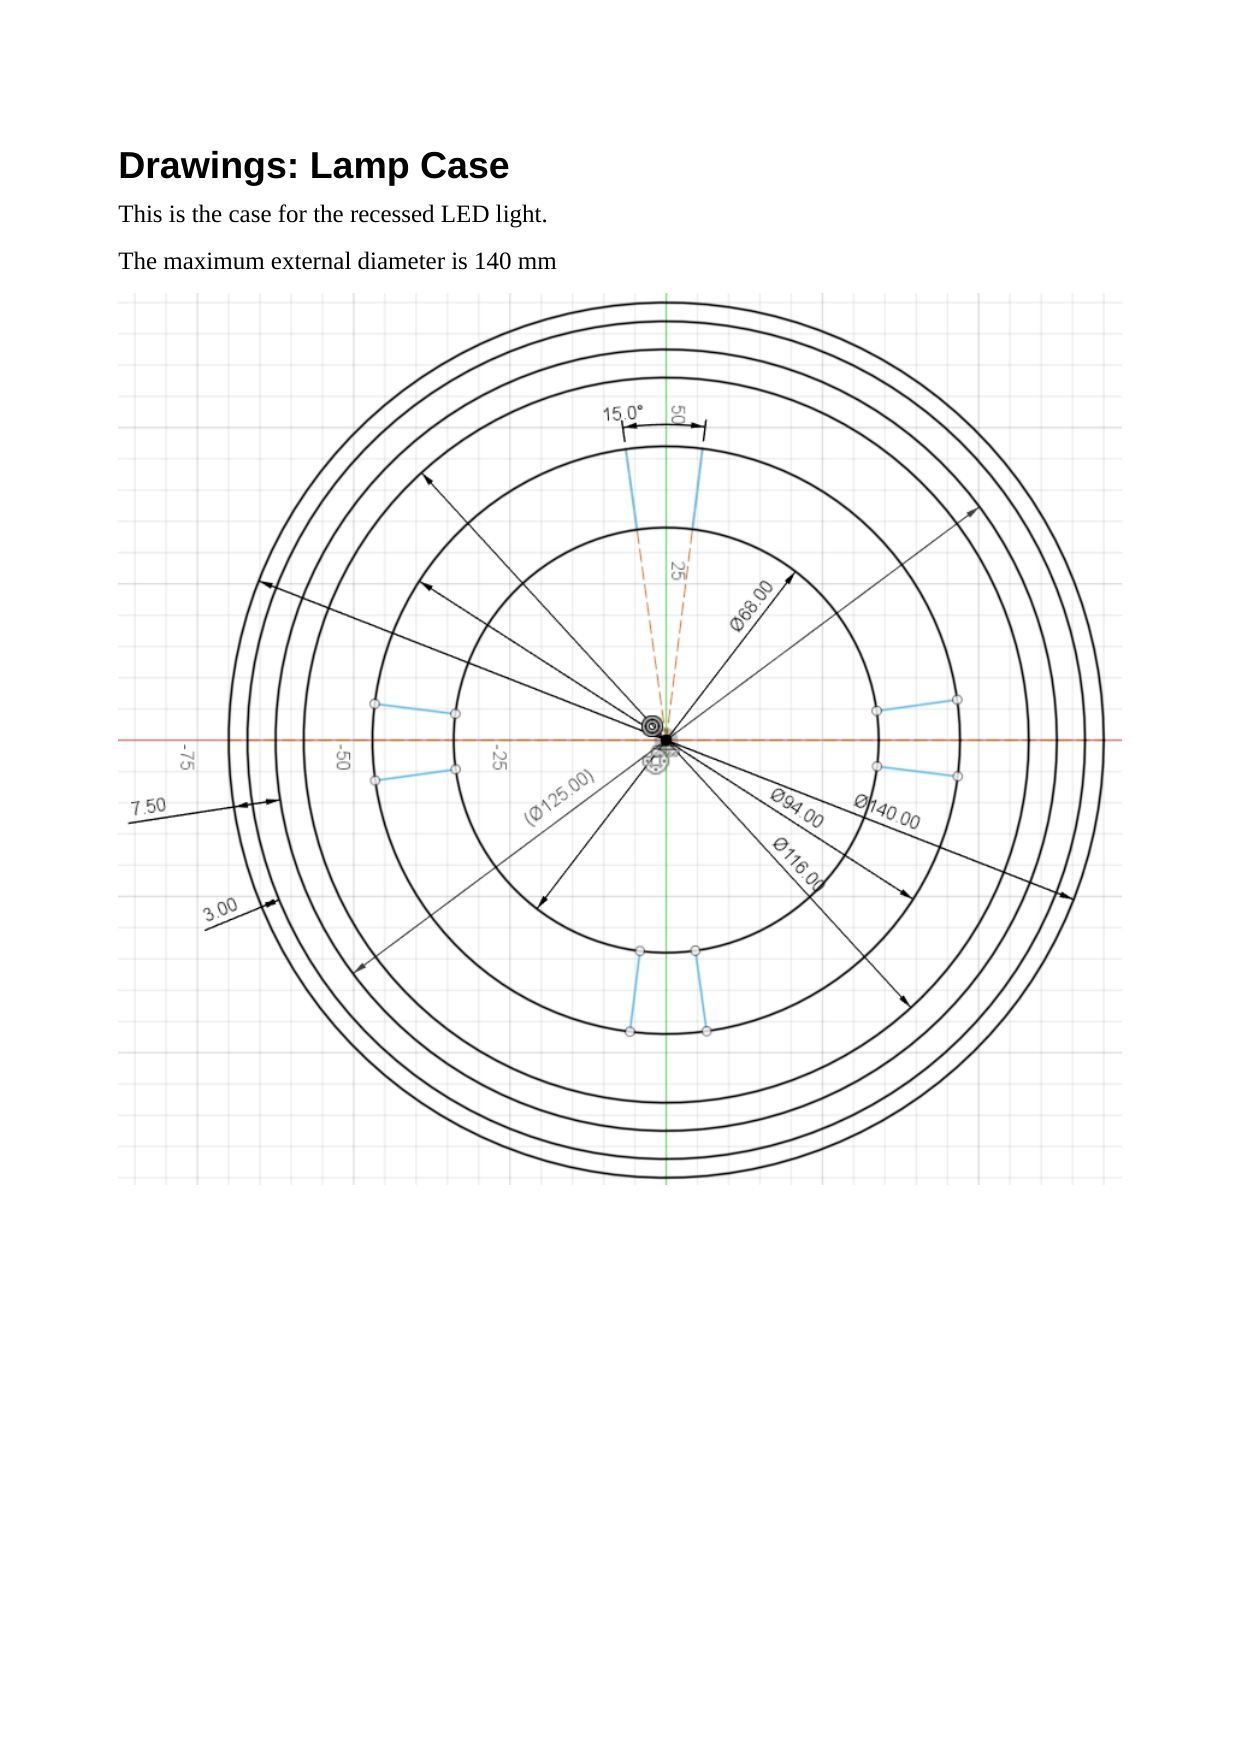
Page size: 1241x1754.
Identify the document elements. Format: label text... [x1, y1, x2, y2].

text The maximum external diameter is 140 mm [118, 246, 1122, 275]
subtitle Drawings: Lamp Case [118, 143, 1122, 186]
text This is the case for the recessed LED light. [118, 199, 1122, 227]
picture [118, 293, 1123, 1185]
